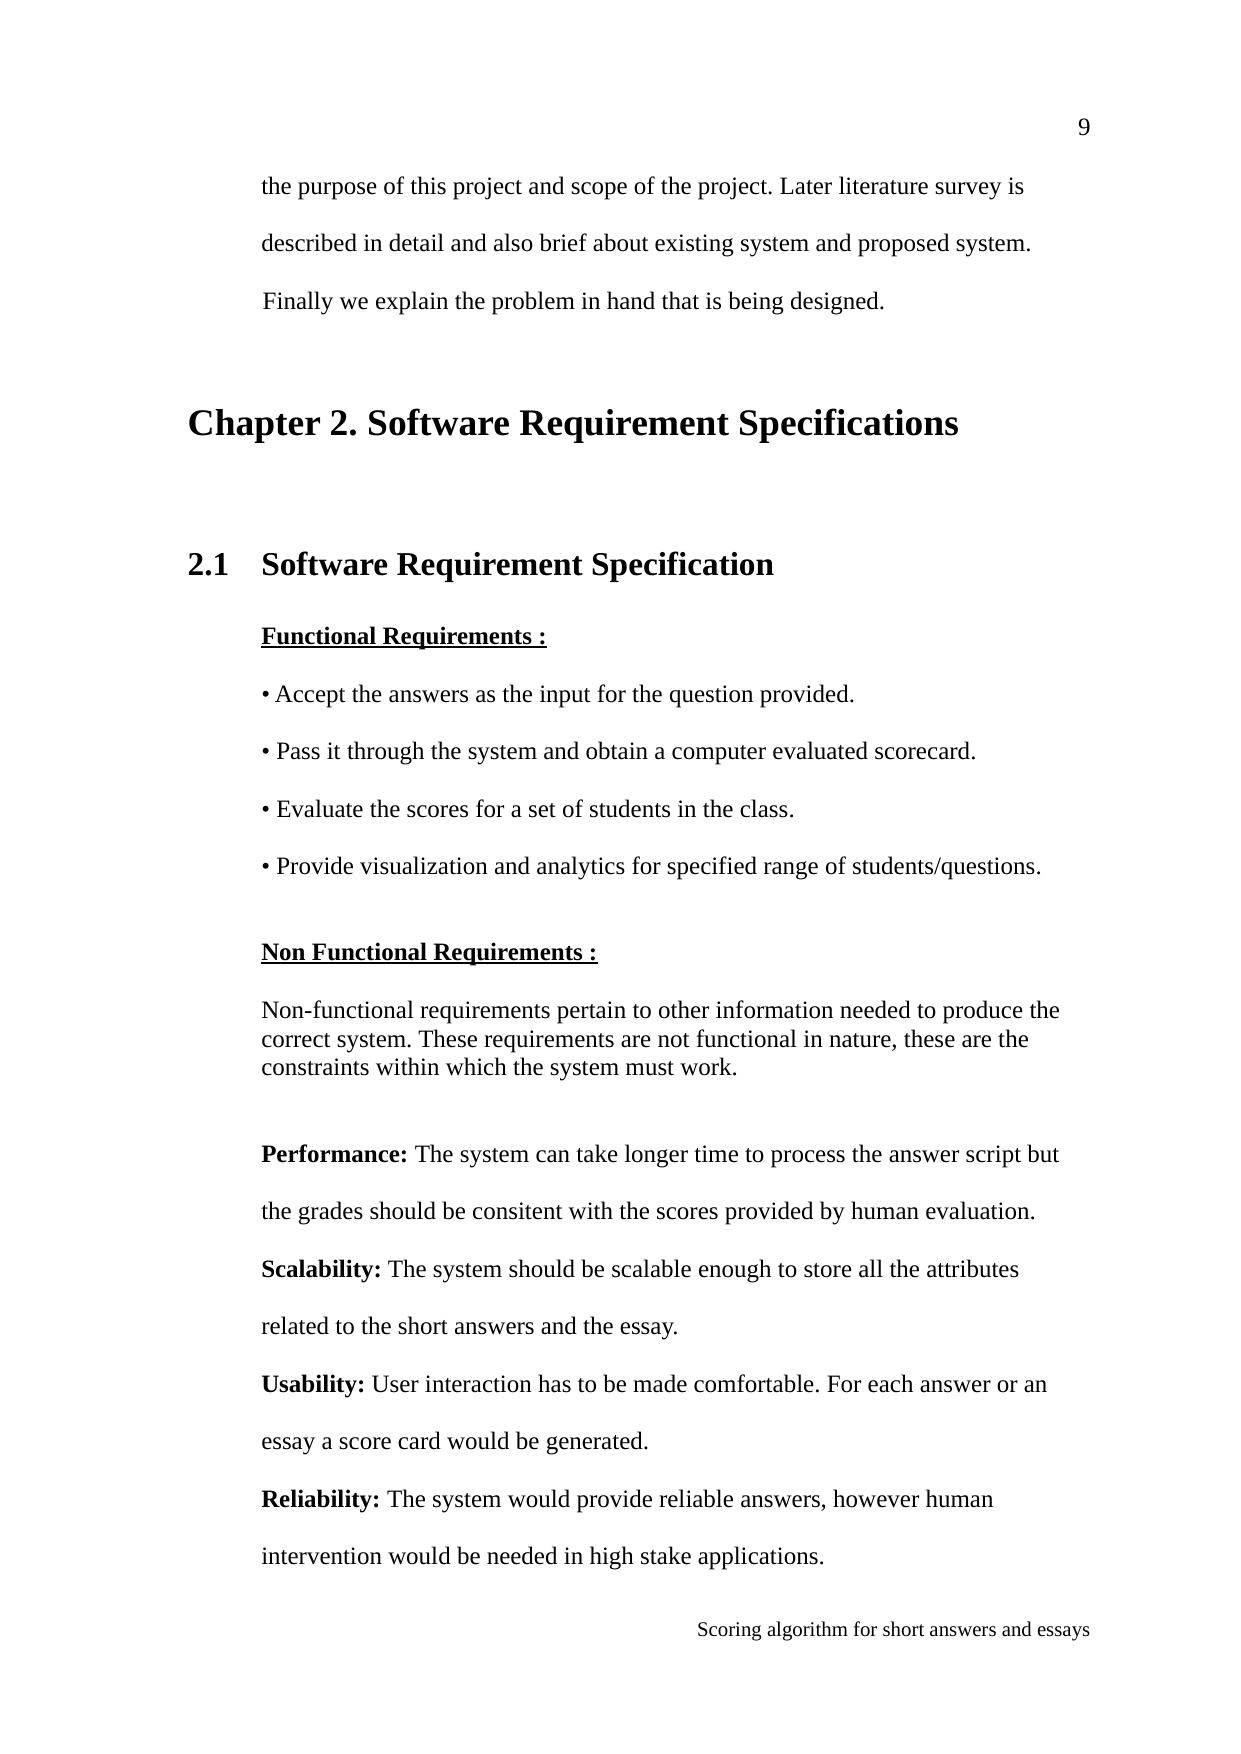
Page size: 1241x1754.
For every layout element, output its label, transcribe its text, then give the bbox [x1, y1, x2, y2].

text Performance: The system can take longer time to process the answer script but the grades should be consitent with the scores provided by human evaluation. [187, 1139, 1090, 1225]
text described in detail and also brief about existing system and proposed system. [187, 228, 1090, 257]
text • Provide visualization and analytics for specified range of students/questions. [261, 851, 1090, 880]
text Scalability: The system should be scalable enough to store all the attributes related to the short answers and the essay. [187, 1254, 1090, 1340]
text 2.1 Software Requirement Specification [187, 544, 1090, 583]
text Reliability: The system would provide reliable answers, however human intervention would be needed in high stake applications. [187, 1484, 1090, 1570]
text • Pass it through the system and obtain a computer evaluated scorecard. [261, 736, 1090, 765]
text Chapter 2. Software Requirement Specifications [187, 401, 1090, 444]
text Non-functional requirements pertain to other information needed to produce the correct system. These requirements are not functional in nature, these are the constraints within which the system must work. [261, 995, 1090, 1081]
text • Accept the answers as the input for the question provided. [261, 679, 1090, 707]
text Usability: User interaction has to be made comfortable. For each answer or an essay a score card would be generated. [187, 1369, 1090, 1455]
text Non Functional Requirements : [187, 937, 1090, 966]
text Functional Requirements : [261, 621, 1090, 650]
text the purpose of this project and scope of the project. Later literature survey is [187, 171, 1090, 199]
text • Evaluate the scores for a set of students in the class. [261, 794, 1090, 822]
text Finally we explain the problem in hand that is being designed. [187, 286, 1090, 314]
